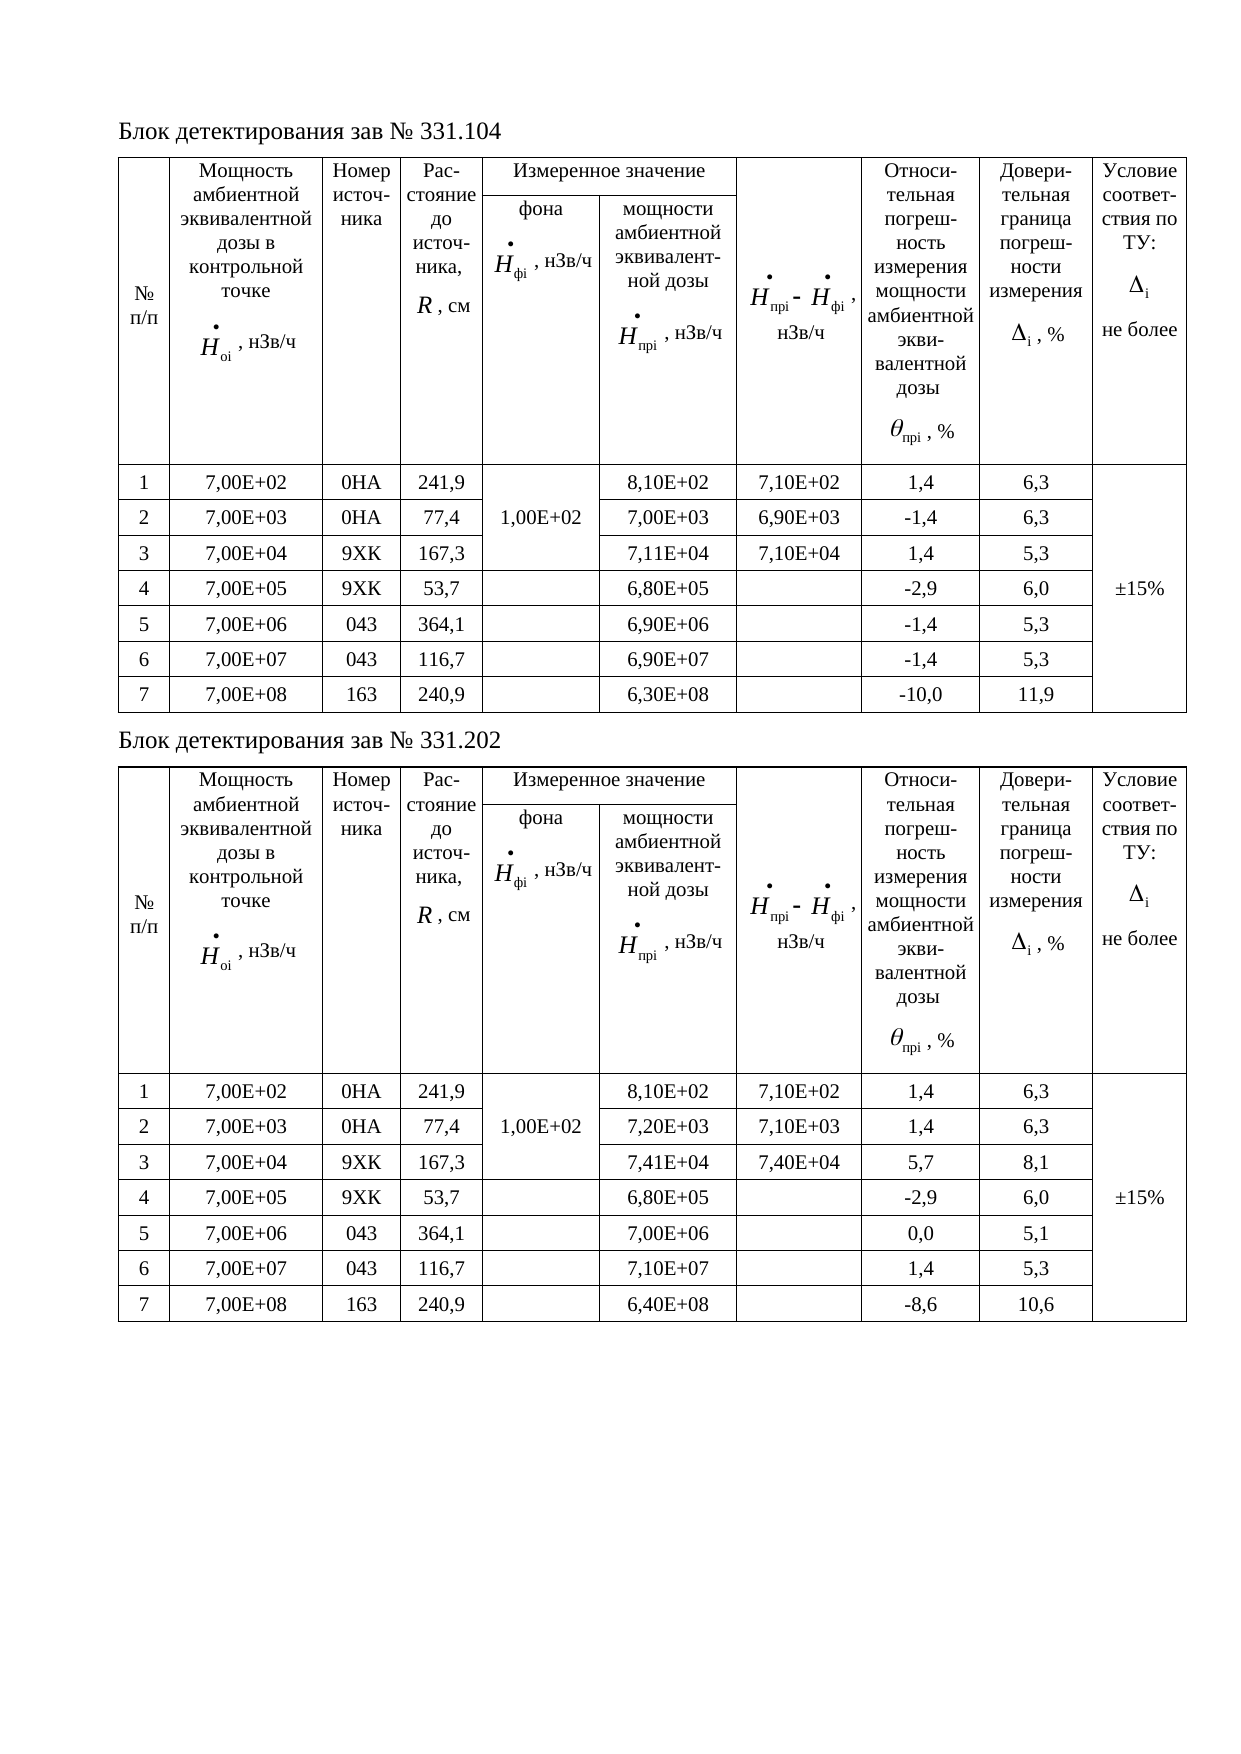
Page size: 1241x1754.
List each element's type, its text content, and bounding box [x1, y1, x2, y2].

table_cell 5 [119, 1216, 169, 1250]
table_cell 7,00E+02 [170, 465, 322, 499]
table_cell [737, 571, 861, 605]
table_cell 6,3 [980, 500, 1092, 534]
table_cell -2,9 [862, 1180, 979, 1214]
table_cell 7,20E+03 [600, 1109, 736, 1144]
table_cell -1,4 [862, 642, 979, 676]
table_cell 6,80E+05 [600, 1180, 736, 1214]
table_cell [737, 1180, 861, 1214]
table_cell 167,3 [401, 1145, 482, 1179]
table_cell -8,6 [862, 1286, 979, 1321]
table_cell 0НА [323, 465, 400, 499]
table_header Номер источ-ника [323, 768, 400, 1073]
table_cell 53,7 [401, 1180, 482, 1214]
table_cell -1,4 [862, 500, 979, 534]
table_cell 1,00E+02 [483, 1074, 599, 1179]
table_header Рас-стояние до источ-ника, , см [401, 158, 482, 464]
table_cell 6,40E+08 [600, 1286, 736, 1321]
table_cell 1,4 [862, 465, 979, 499]
table_cell 11,9 [980, 677, 1092, 712]
table_header Мощность амбиентной эквивалентной дозы в контрольной точке , нЗв/ч [170, 158, 322, 464]
table_cell [483, 1180, 599, 1214]
table_cell 5,3 [980, 642, 1092, 676]
table_cell 1,4 [862, 1109, 979, 1144]
table_cell 10,6 [980, 1286, 1092, 1321]
table_header № п/п [119, 158, 169, 464]
table_cell 7,00E+06 [170, 606, 322, 641]
table_cell 5 [119, 606, 169, 641]
table_header Условие соответ-ствия по ТУ: не более [1093, 768, 1186, 1073]
table_cell [737, 1251, 861, 1285]
table_cell 7,00E+07 [170, 642, 322, 676]
table_cell 4 [119, 571, 169, 605]
table_cell 7,00E+03 [600, 500, 736, 534]
table_cell 043 [323, 1251, 400, 1285]
table_cell 9ХК [323, 1145, 400, 1179]
table_cell 77,4 [401, 1109, 482, 1144]
table_cell 5,3 [980, 606, 1092, 641]
table_cell 1,4 [862, 1251, 979, 1285]
table_cell 7,00E+04 [170, 536, 322, 570]
table_cell -2,9 [862, 571, 979, 605]
table_header , нЗв/ч [737, 158, 861, 464]
table_cell [737, 1216, 861, 1250]
table_cell 6,3 [980, 1074, 1092, 1108]
table_header Мощность амбиентной эквивалентной дозы в контрольной точке , нЗв/ч [170, 768, 322, 1073]
table_cell 0,0 [862, 1216, 979, 1250]
table_cell 240,9 [401, 677, 482, 712]
table_cell 116,7 [401, 642, 482, 676]
table_cell 6 [119, 1251, 169, 1285]
table_cell 7,00E+08 [170, 1286, 322, 1321]
table_cell фона , нЗв/ч [483, 196, 599, 464]
table_cell 167,3 [401, 536, 482, 570]
table_header № п/п [119, 768, 169, 1073]
table_cell 1 [119, 1074, 169, 1108]
table_cell 6 [119, 642, 169, 676]
table_header Довери-тельная граница погреш-ности измерения , % [980, 768, 1092, 1073]
table_cell 7,00E+06 [170, 1216, 322, 1250]
table_cell 6,30E+08 [600, 677, 736, 712]
table_header Измеренное значение [483, 768, 736, 804]
table_cell 7,00E+08 [170, 677, 322, 712]
table_cell 9ХК [323, 1180, 400, 1214]
table_cell 7,00E+06 [600, 1216, 736, 1250]
table_cell 6,0 [980, 1180, 1092, 1214]
table_cell [737, 677, 861, 712]
table_cell 7,00E+02 [170, 1074, 322, 1108]
table_cell 364,1 [401, 606, 482, 641]
table_header Измеренное значение [483, 158, 736, 195]
table_cell [483, 677, 599, 712]
table_cell 7,40E+04 [737, 1145, 861, 1179]
table_cell 0НА [323, 1074, 400, 1108]
table_cell 77,4 [401, 500, 482, 534]
table_cell ±15% [1093, 465, 1186, 712]
table_cell 9ХК [323, 571, 400, 605]
table_cell 163 [323, 1286, 400, 1321]
table_cell 043 [323, 642, 400, 676]
table_cell 6,3 [980, 1109, 1092, 1144]
table_cell [483, 606, 599, 641]
table_cell 7 [119, 1286, 169, 1321]
table_header Довери-тельная граница погреш-ности измерения , % [980, 158, 1092, 464]
table_cell [483, 1286, 599, 1321]
table_cell мощности амбиентной эквивалент-ной дозы , нЗв/ч [600, 196, 736, 464]
table_cell 8,10E+02 [600, 465, 736, 499]
table_cell 7,10E+04 [737, 536, 861, 570]
table_cell мощности амбиентной эквивалент-ной дозы , нЗв/ч [600, 805, 736, 1073]
table_cell 5,3 [980, 536, 1092, 570]
table_cell ±15% [1093, 1074, 1186, 1321]
table_cell 7,00E+05 [170, 1180, 322, 1214]
table_cell 53,7 [401, 571, 482, 605]
table_cell 1,00E+02 [483, 465, 599, 570]
table_cell -1,4 [862, 606, 979, 641]
table_cell 8,10E+02 [600, 1074, 736, 1108]
table_cell 7,00E+04 [170, 1145, 322, 1179]
table_cell 0НА [323, 1109, 400, 1144]
table_cell 7,00E+03 [170, 1109, 322, 1144]
table_cell 5,1 [980, 1216, 1092, 1250]
table_cell фона , нЗв/ч [483, 805, 599, 1073]
table_header Рас-стояние до источ-ника, , см [401, 768, 482, 1073]
table_cell 116,7 [401, 1251, 482, 1285]
table_header Условие соответ-ствия по ТУ: не более [1093, 158, 1186, 464]
table_header Относи-тельная погреш-ность измерения мощности амбиентной экви-валентной дозы , % [862, 768, 979, 1073]
table_cell -10,0 [862, 677, 979, 712]
text Блок детектирования зав № 331.104 [118, 116, 1194, 144]
table_header , нЗв/ч [737, 768, 861, 1073]
table_cell 7,10E+07 [600, 1251, 736, 1285]
table_cell 7,00E+07 [170, 1251, 322, 1285]
table_cell 7 [119, 677, 169, 712]
table_cell 6,90E+06 [600, 606, 736, 641]
table_header Относи-тельная погреш-ность измерения мощности амбиентной экви-валентной дозы , % [862, 158, 979, 464]
table_cell 7,00E+05 [170, 571, 322, 605]
table_cell 5,7 [862, 1145, 979, 1179]
table_cell 2 [119, 500, 169, 534]
table_cell 9ХК [323, 536, 400, 570]
table_cell 1,4 [862, 536, 979, 570]
table_cell 240,9 [401, 1286, 482, 1321]
table_cell [483, 1216, 599, 1250]
table_cell 043 [323, 606, 400, 641]
table_cell [483, 642, 599, 676]
table_cell 241,9 [401, 465, 482, 499]
table_cell 3 [119, 536, 169, 570]
table_cell 1,4 [862, 1074, 979, 1108]
table_cell 163 [323, 677, 400, 712]
table_cell 6,0 [980, 571, 1092, 605]
table_cell 6,3 [980, 465, 1092, 499]
table_cell 0НА [323, 500, 400, 534]
table_cell [483, 1251, 599, 1285]
table_cell 2 [119, 1109, 169, 1144]
table_cell [737, 1286, 861, 1321]
table_cell 3 [119, 1145, 169, 1179]
table_cell 043 [323, 1216, 400, 1250]
table_cell [483, 571, 599, 605]
table_cell 364,1 [401, 1216, 482, 1250]
table_cell 5,3 [980, 1251, 1092, 1285]
table_cell [737, 642, 861, 676]
table_cell 7,00E+03 [170, 500, 322, 534]
table_header Номер источ-ника [323, 158, 400, 464]
table_cell 4 [119, 1180, 169, 1214]
table_cell 6,80E+05 [600, 571, 736, 605]
table_cell 241,9 [401, 1074, 482, 1108]
text Блок детектирования зав № 331.202 [118, 725, 1194, 754]
table_cell 7,10E+02 [737, 465, 861, 499]
table_cell 1 [119, 465, 169, 499]
table_cell 7,10E+02 [737, 1074, 861, 1108]
table_cell 7,10E+03 [737, 1109, 861, 1144]
table_cell [737, 606, 861, 641]
table_cell 8,1 [980, 1145, 1092, 1179]
table_cell 7,41E+04 [600, 1145, 736, 1179]
table_cell 7,11E+04 [600, 536, 736, 570]
table_cell 6,90E+07 [600, 642, 736, 676]
table_cell 6,90E+03 [737, 500, 861, 534]
